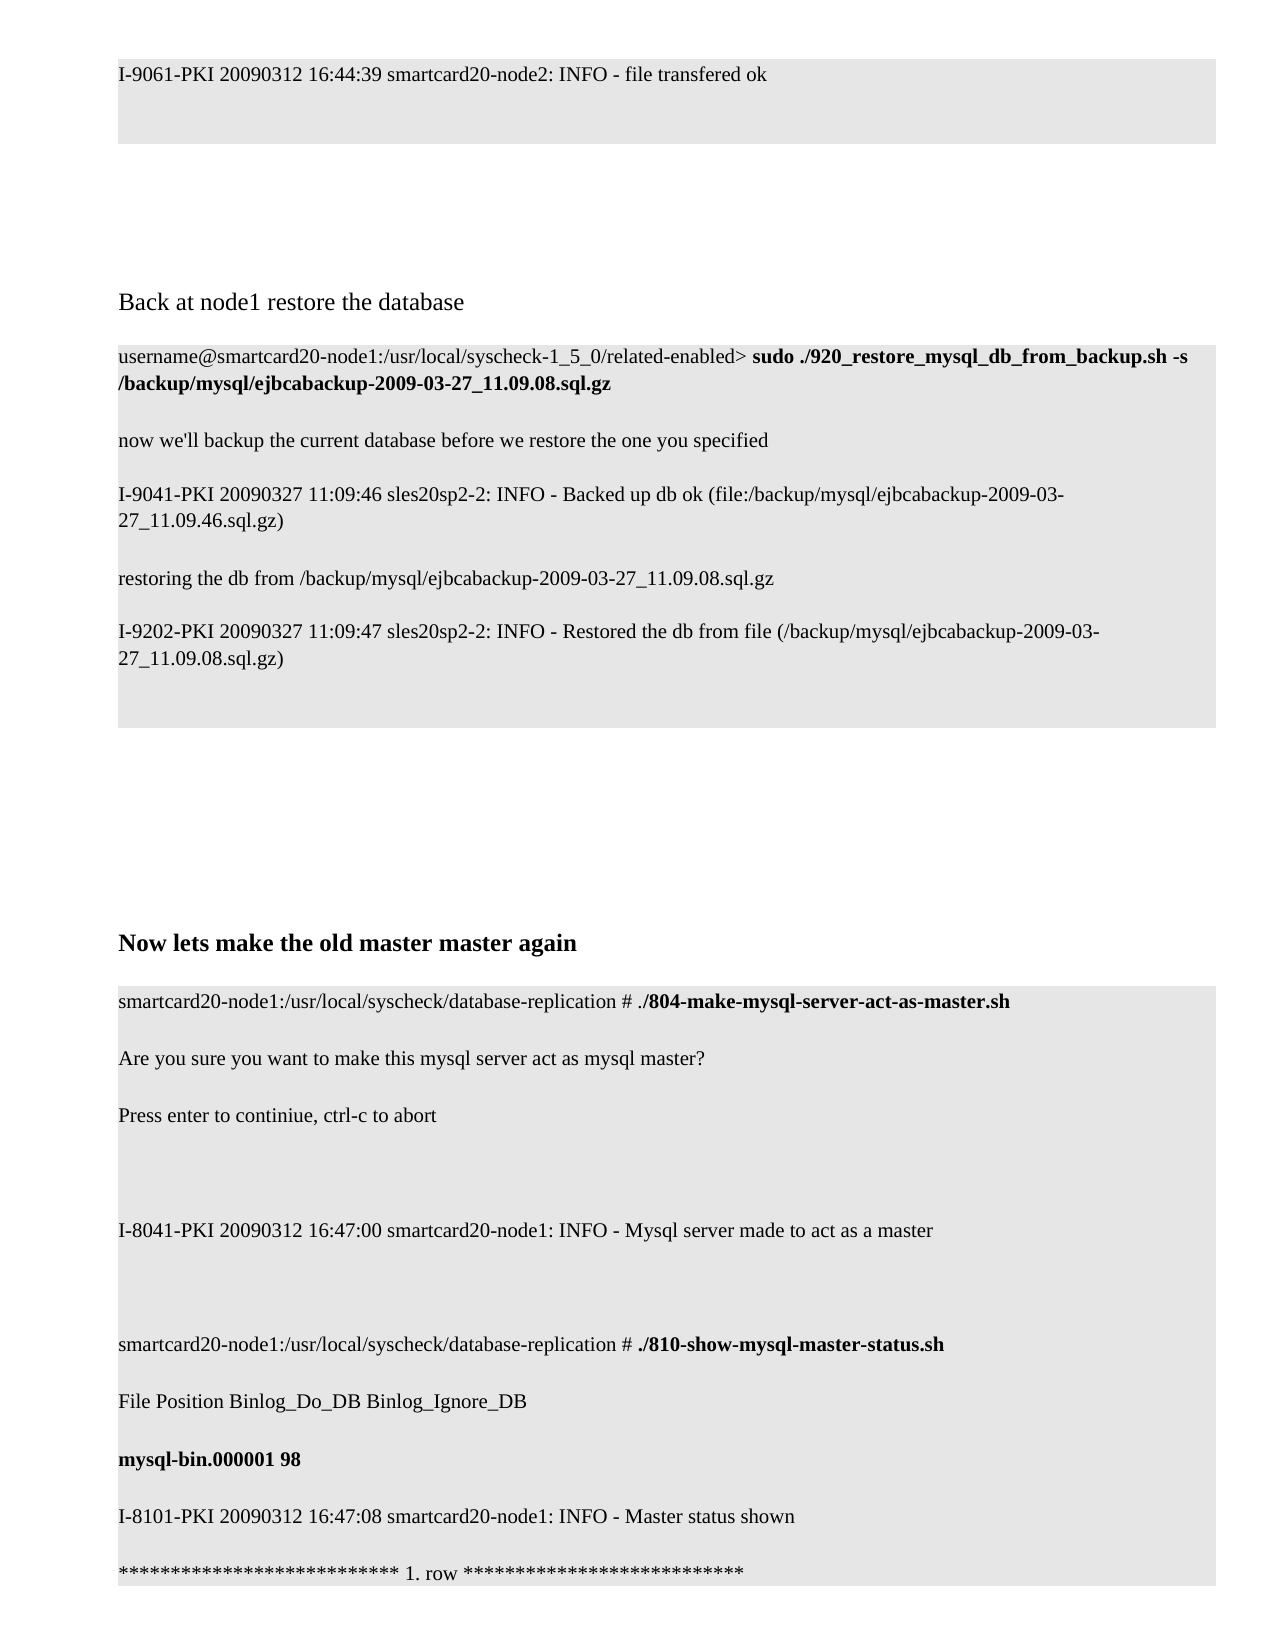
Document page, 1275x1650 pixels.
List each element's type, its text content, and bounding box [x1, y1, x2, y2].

text smartcard20-node1:/usr/local/syscheck/database-replication # ./804-make-mysql-server-act-as-master.sh [118, 986, 1216, 1014]
text Are you sure you want to make this mysql server act as mysql master? [118, 1043, 1216, 1071]
text Now lets make the old master master again [118, 929, 1216, 957]
text *************************** 1. row *************************** [118, 1558, 1216, 1586]
text username@smartcard20-node1:/usr/local/syscheck-1_5_0/related-enabled> sudo ./920_restore_mysql_db_from_backup.sh -s /backup/mysql/ejbcabackup-2009-03-27_11.09.08.sql.gz [118, 345, 1216, 396]
text smartcard20-node1:/usr/local/syscheck/database-replication # ./810-show-mysql-master-status.sh [118, 1329, 1216, 1357]
text Back at node1 restore the database [118, 288, 1216, 316]
text I-9041-PKI 20090327 11:09:46 sles20sp2-2: INFO - Backed up db ok (file:/backup/mysql/ejbcabackup-2009-03-27_11.09.46.sql.gz) [118, 482, 1216, 533]
text I-8041-PKI 20090312 16:47:00 smartcard20-node1: INFO - Mysql server made to act as a master [118, 1215, 1216, 1243]
text now we'll backup the current database before we restore the one you specified [118, 425, 1216, 453]
text mysql-bin.000001 98 [118, 1444, 1216, 1471]
text File Position Binlog_Do_DB Binlog_Ignore_DB [118, 1387, 1216, 1414]
text I-9202-PKI 20090327 11:09:47 sles20sp2-2: INFO - Restored the db from file (/backup/mysql/ejbcabackup-2009-03-27_11.09.08.sql.gz) [118, 620, 1216, 671]
text I-9061-PKI 20090312 16:44:39 smartcard20-node2: INFO - file transfered ok [118, 59, 1216, 87]
text restoring the db from /backup/mysql/ejbcabackup-2009-03-27_11.09.08.sql.gz [118, 563, 1216, 591]
text Press enter to continiue, ctrl-c to abort [118, 1101, 1216, 1128]
text I-8101-PKI 20090312 16:47:08 smartcard20-node1: INFO - Master status shown [118, 1501, 1216, 1529]
